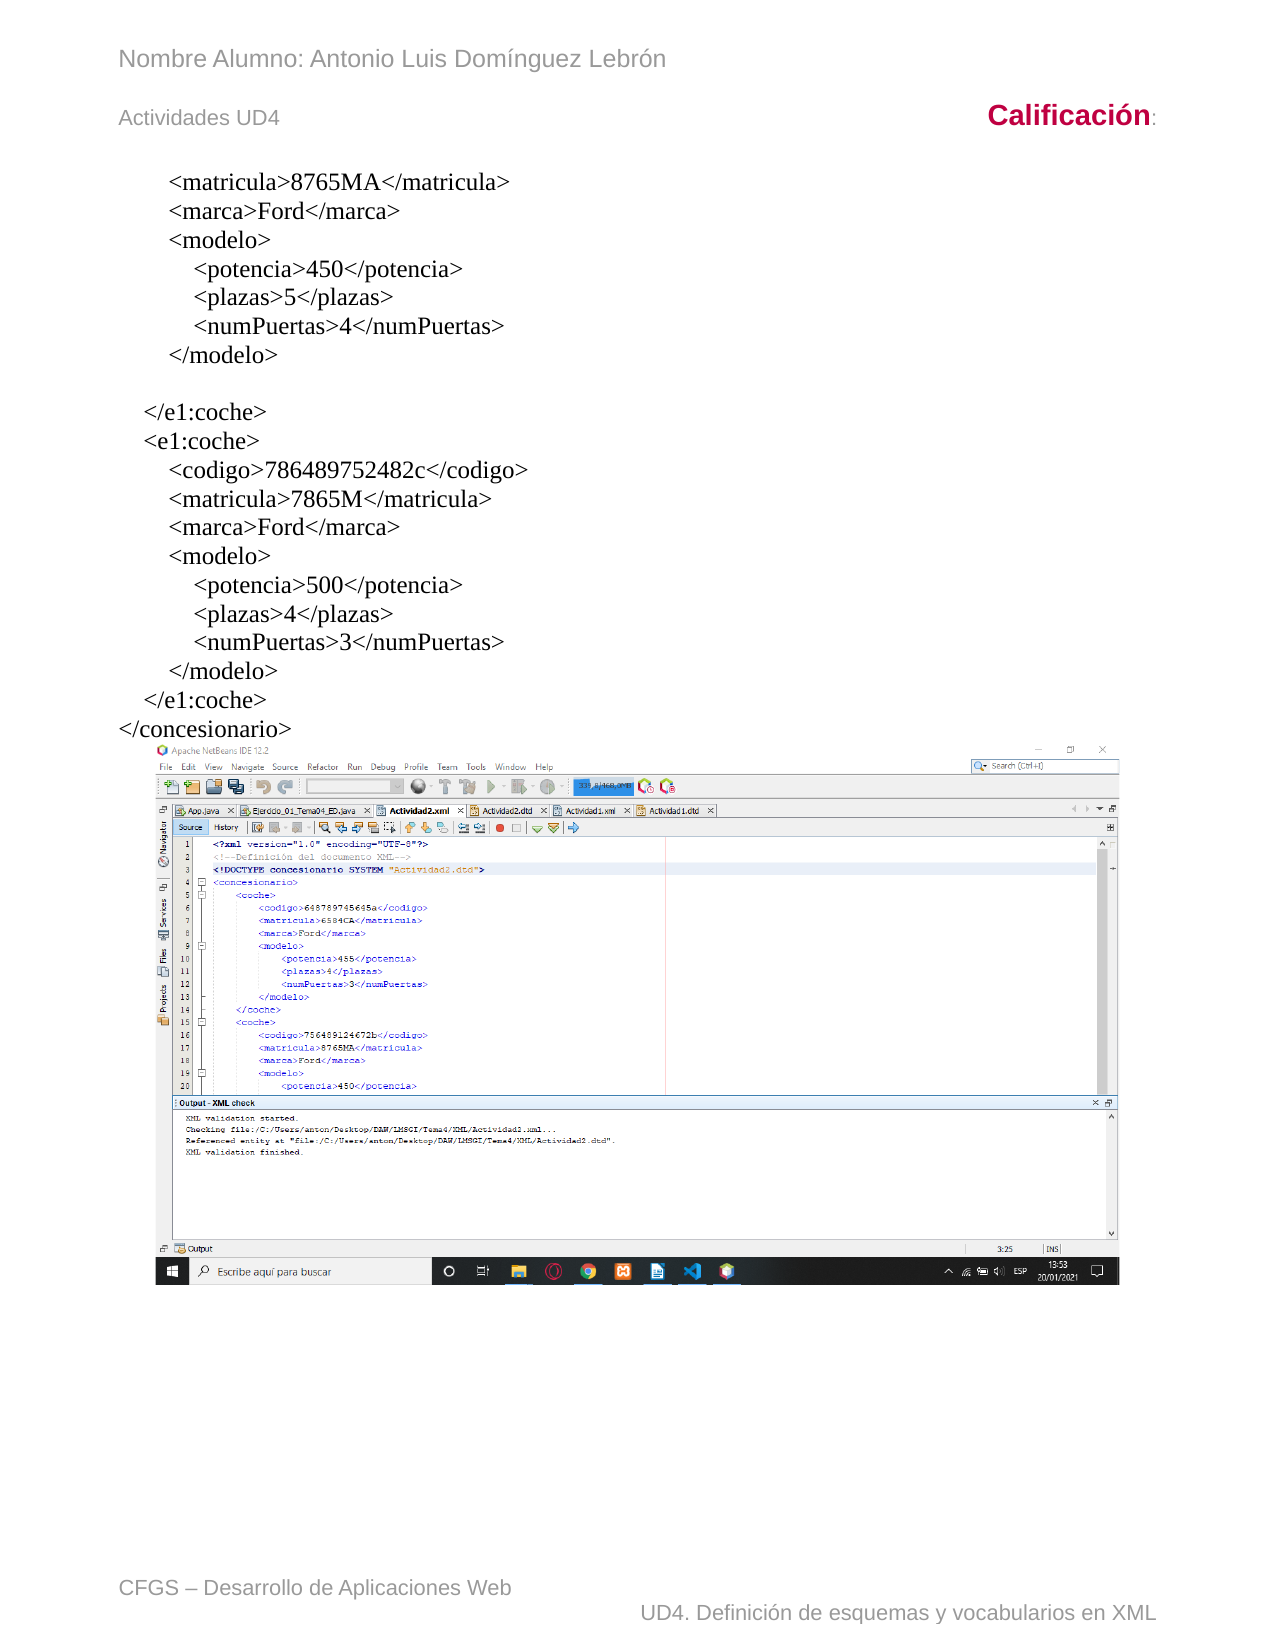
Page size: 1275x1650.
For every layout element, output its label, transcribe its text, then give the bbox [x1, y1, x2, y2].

text <matricula>8765MA</matricula> [118, 167, 1157, 196]
text <plazas>4</plazas> [118, 599, 1157, 627]
text </concesionario> [118, 714, 1157, 742]
text <marca>Ford</marca> [118, 196, 1157, 225]
text <e1:coche> [118, 426, 1157, 455]
text </e1:coche> [118, 397, 1157, 426]
text <codigo>786489752482c</codigo> [118, 455, 1157, 484]
text <potencia>450</potencia> [118, 254, 1157, 282]
text <potencia>500</potencia> [118, 570, 1157, 599]
text <matricula>7865M</matricula> [118, 484, 1157, 512]
text <plazas>5</plazas> [118, 282, 1157, 311]
text <numPuertas>4</numPuertas> [118, 311, 1157, 340]
text <modelo> [118, 225, 1157, 254]
text <numPuertas>3</numPuertas> [118, 627, 1157, 656]
text <modelo> [118, 541, 1157, 570]
picture [155, 742, 1120, 1285]
text <marca>Ford</marca> [118, 512, 1157, 541]
text </modelo> [118, 656, 1157, 685]
text </modelo> [118, 340, 1157, 369]
text </e1:coche> [118, 685, 1157, 714]
